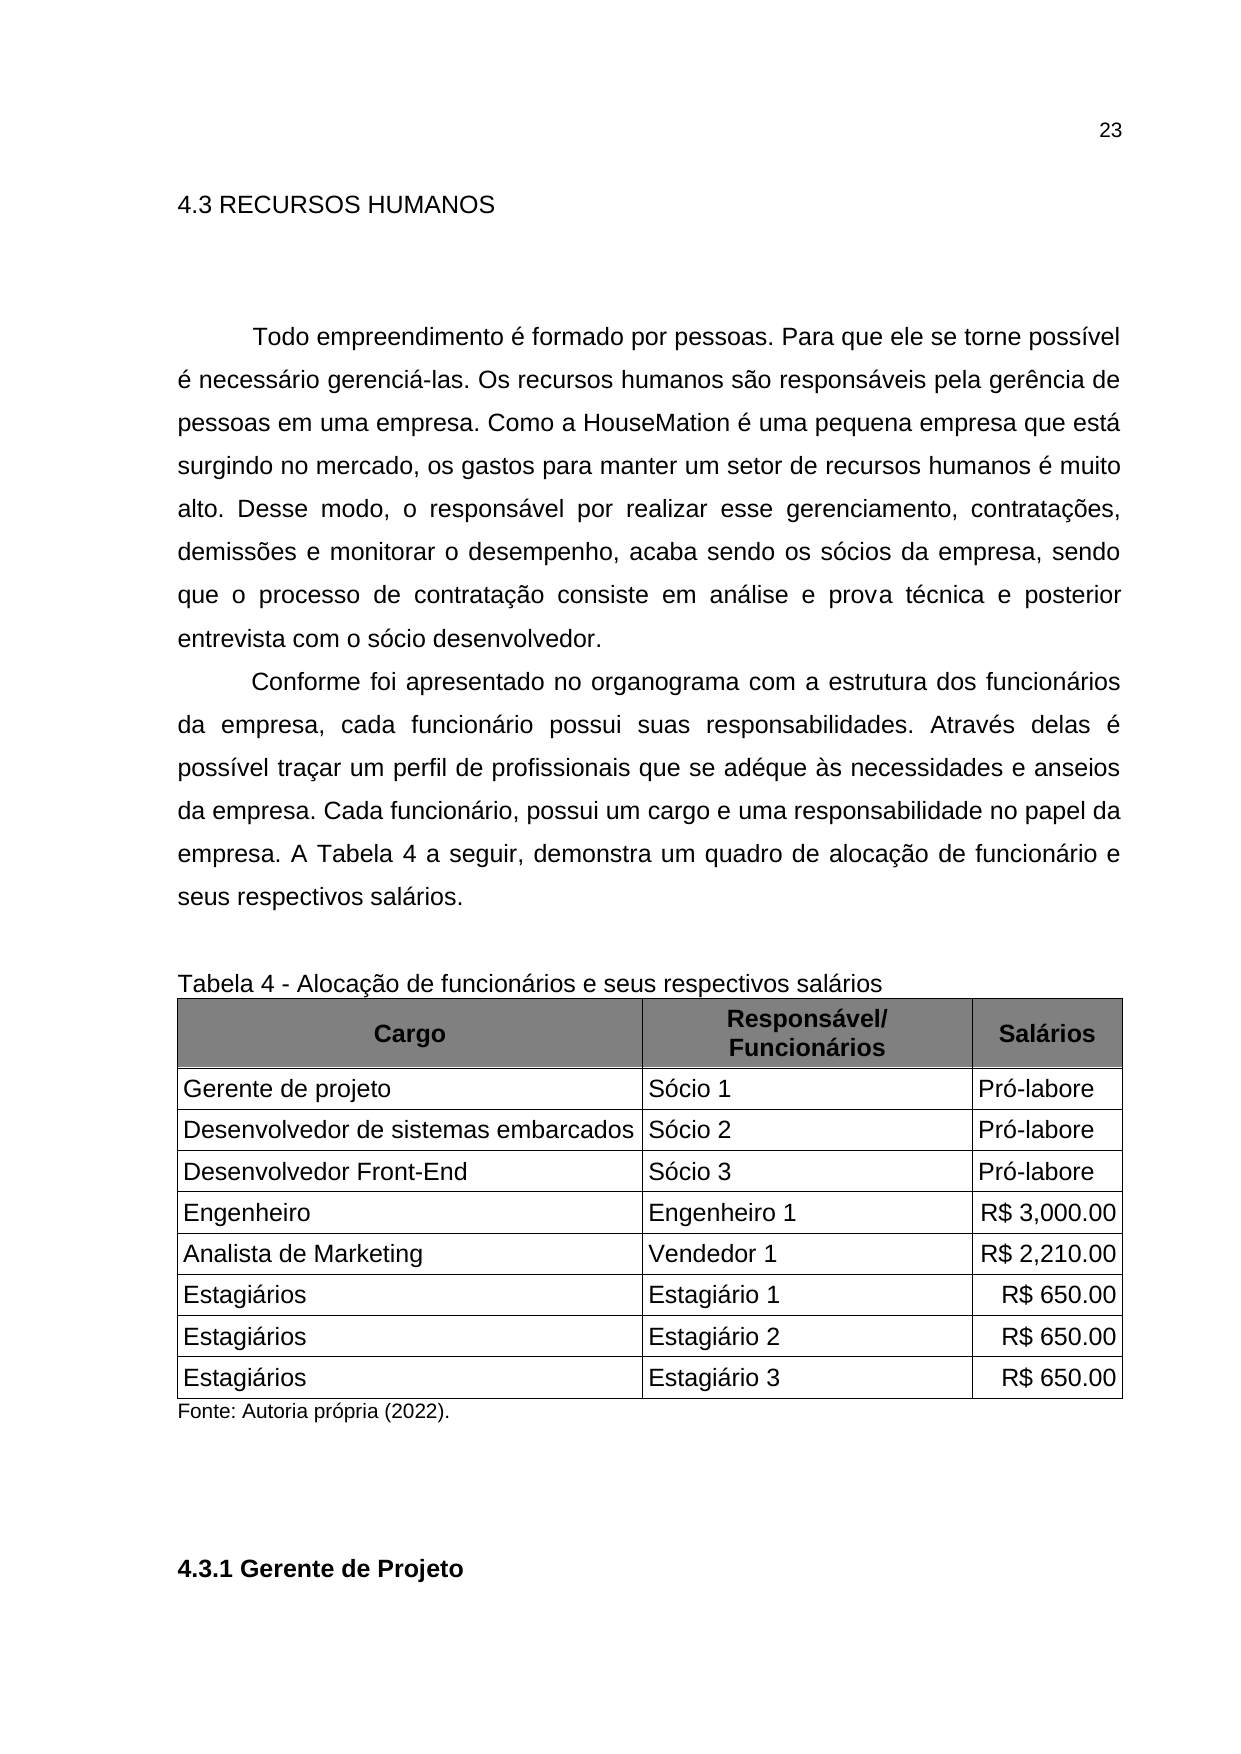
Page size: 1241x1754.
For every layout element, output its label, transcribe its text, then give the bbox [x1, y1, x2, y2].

table_cell Estagiários [178, 1316, 642, 1356]
table_header Cargo [178, 999, 642, 1067]
table_cell Analista de Marketing [178, 1234, 642, 1274]
table_cell Vendedor 1 [643, 1234, 972, 1274]
table_cell Gerente de projeto [178, 1069, 642, 1109]
text Tabela 4 - Alocação de funcionários e seus respectivos salários [177, 969, 1122, 997]
text Fonte: Autoria própria (2022). [177, 1399, 1122, 1422]
table_cell Pró-labore [973, 1110, 1122, 1150]
table_cell R$ 650,00 [973, 1316, 1122, 1356]
table_cell R$ 3.000,00 [973, 1192, 1122, 1232]
table_cell Pró-labore [973, 1069, 1122, 1109]
table_header Responsável/ Funcionários [643, 999, 972, 1067]
table_cell Desenvolvedor de sistemas embarcados [178, 1110, 642, 1150]
table_cell Engenheiro [178, 1192, 642, 1232]
table_header Salários [973, 999, 1122, 1067]
table_cell Sócio 1 [643, 1069, 972, 1109]
text Conforme foi apresentado no organograma com a estrutura dos funcionários da empresa, cada funcionário possui suas responsabilidades. Através delas é possível traçar um perfil de profissionais que se adéque às necessidades e anseios da empresa. Cada funcionário, possui um cargo e uma responsabilidade no papel da empresa. A Tabela 4 a seguir, demonstra um quadro de alocação de funcionário e seus respectivos salários. [177, 667, 1122, 911]
table_cell Desenvolvedor Front-End [178, 1151, 642, 1191]
table_cell Estagiário 1 [643, 1275, 972, 1315]
table_cell Estagiário 3 [643, 1357, 972, 1397]
table_cell R$ 2.210,00 [973, 1234, 1122, 1274]
table_cell Estagiário 2 [643, 1316, 972, 1356]
table_cell Pró-labore [973, 1151, 1122, 1191]
table_cell Sócio 3 [643, 1151, 972, 1191]
table_cell Sócio 2 [643, 1110, 972, 1150]
table_cell Estagiários [178, 1275, 642, 1315]
table_cell Estagiários [178, 1357, 642, 1397]
subtitle Gerente de Projeto [177, 1554, 1122, 1583]
subtitle Recursos humanos [177, 190, 1122, 219]
table_cell R$ 650,00 [973, 1357, 1122, 1397]
table_cell R$ 650,00 [973, 1275, 1122, 1315]
text Todo empreendimento é formado por pessoas. Para que ele se torne possível é necessário gerenciá-las. Os recursos humanos são responsáveis pela gerência de pessoas em uma empresa. Como a HouseMation é uma pequena empresa que está surgindo no mercado, os gastos para manter um setor de recursos humanos é muito alto. Desse modo, o responsável por realizar esse gerenciamento, contratações, demissões e monitorar o desempenho, acaba sendo os sócios da empresa, sendo que o processo de contratação consiste em análise e prova técnica e posterior entrevista com o sócio desenvolvedor. [177, 322, 1122, 652]
table_cell Engenheiro 1 [643, 1192, 972, 1232]
